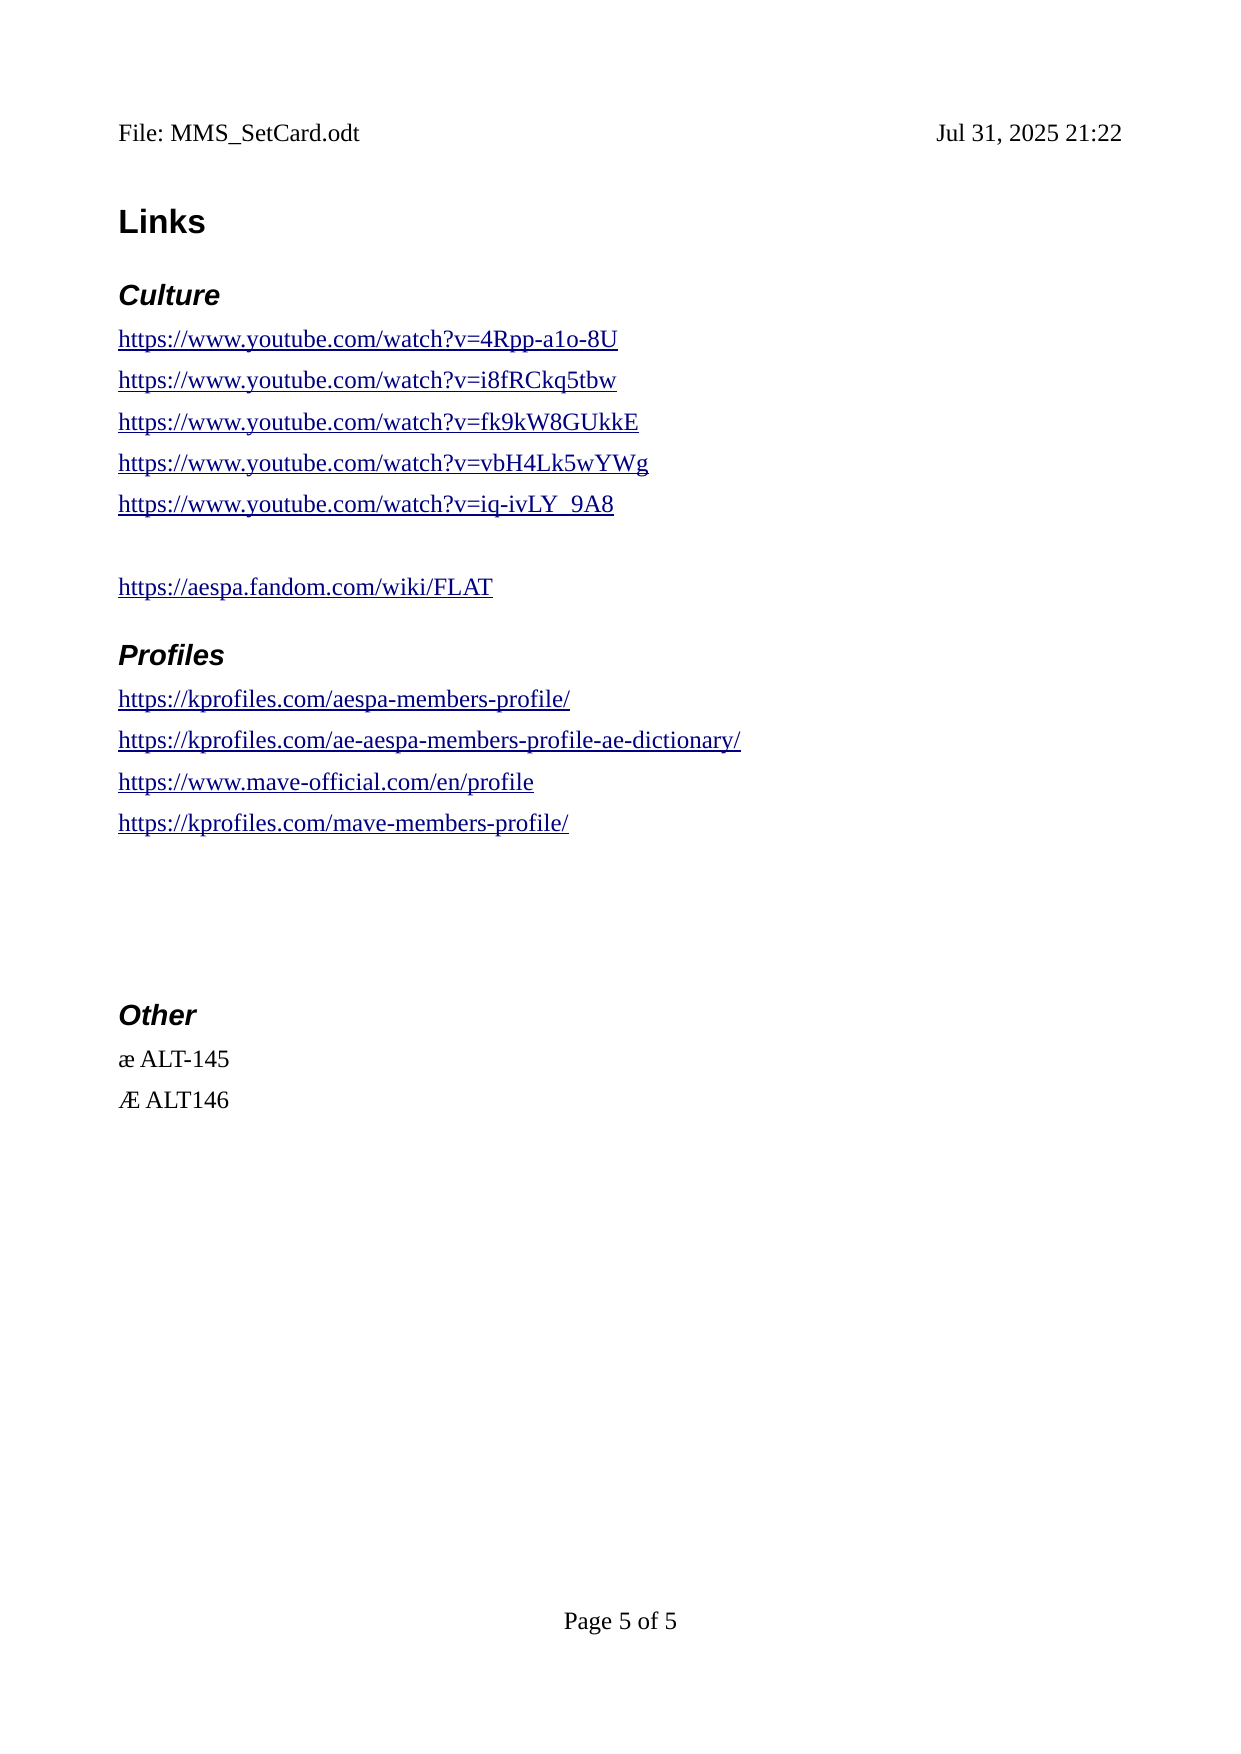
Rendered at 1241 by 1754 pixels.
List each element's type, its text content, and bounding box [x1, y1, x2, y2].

text https://www.youtube.com/watch?v=4Rpp-a1o-8U [118, 324, 1122, 353]
text https://www.mave-official.com/en/profile [118, 767, 1122, 795]
text Æ ALT146 [118, 1085, 1122, 1114]
subtitle Profiles [118, 638, 1122, 672]
text https://kprofiles.com/mave-members-profile/ [118, 808, 1122, 837]
text https://www.youtube.com/watch?v=vbH4Lk5wYWg [118, 448, 1122, 477]
subtitle Culture [118, 278, 1122, 312]
text https://kprofiles.com/ae-aespa-members-profile-ae-dictionary/ [118, 725, 1122, 754]
text https://www.youtube.com/watch?v=iq-ivLY_9A8 [118, 489, 1122, 518]
text æ ALT-145 [118, 1044, 1122, 1073]
subtitle Links [118, 202, 1122, 241]
text https://www.youtube.com/watch?v=i8fRCkq5tbw [118, 366, 1122, 394]
text https://www.youtube.com/watch?v=fk9kW8GUkkE [118, 407, 1122, 436]
subtitle Other [118, 998, 1122, 1031]
text https://kprofiles.com/aespa-members-profile/ [118, 684, 1122, 713]
text https://aespa.fandom.com/wiki/FLAT [118, 572, 1122, 601]
